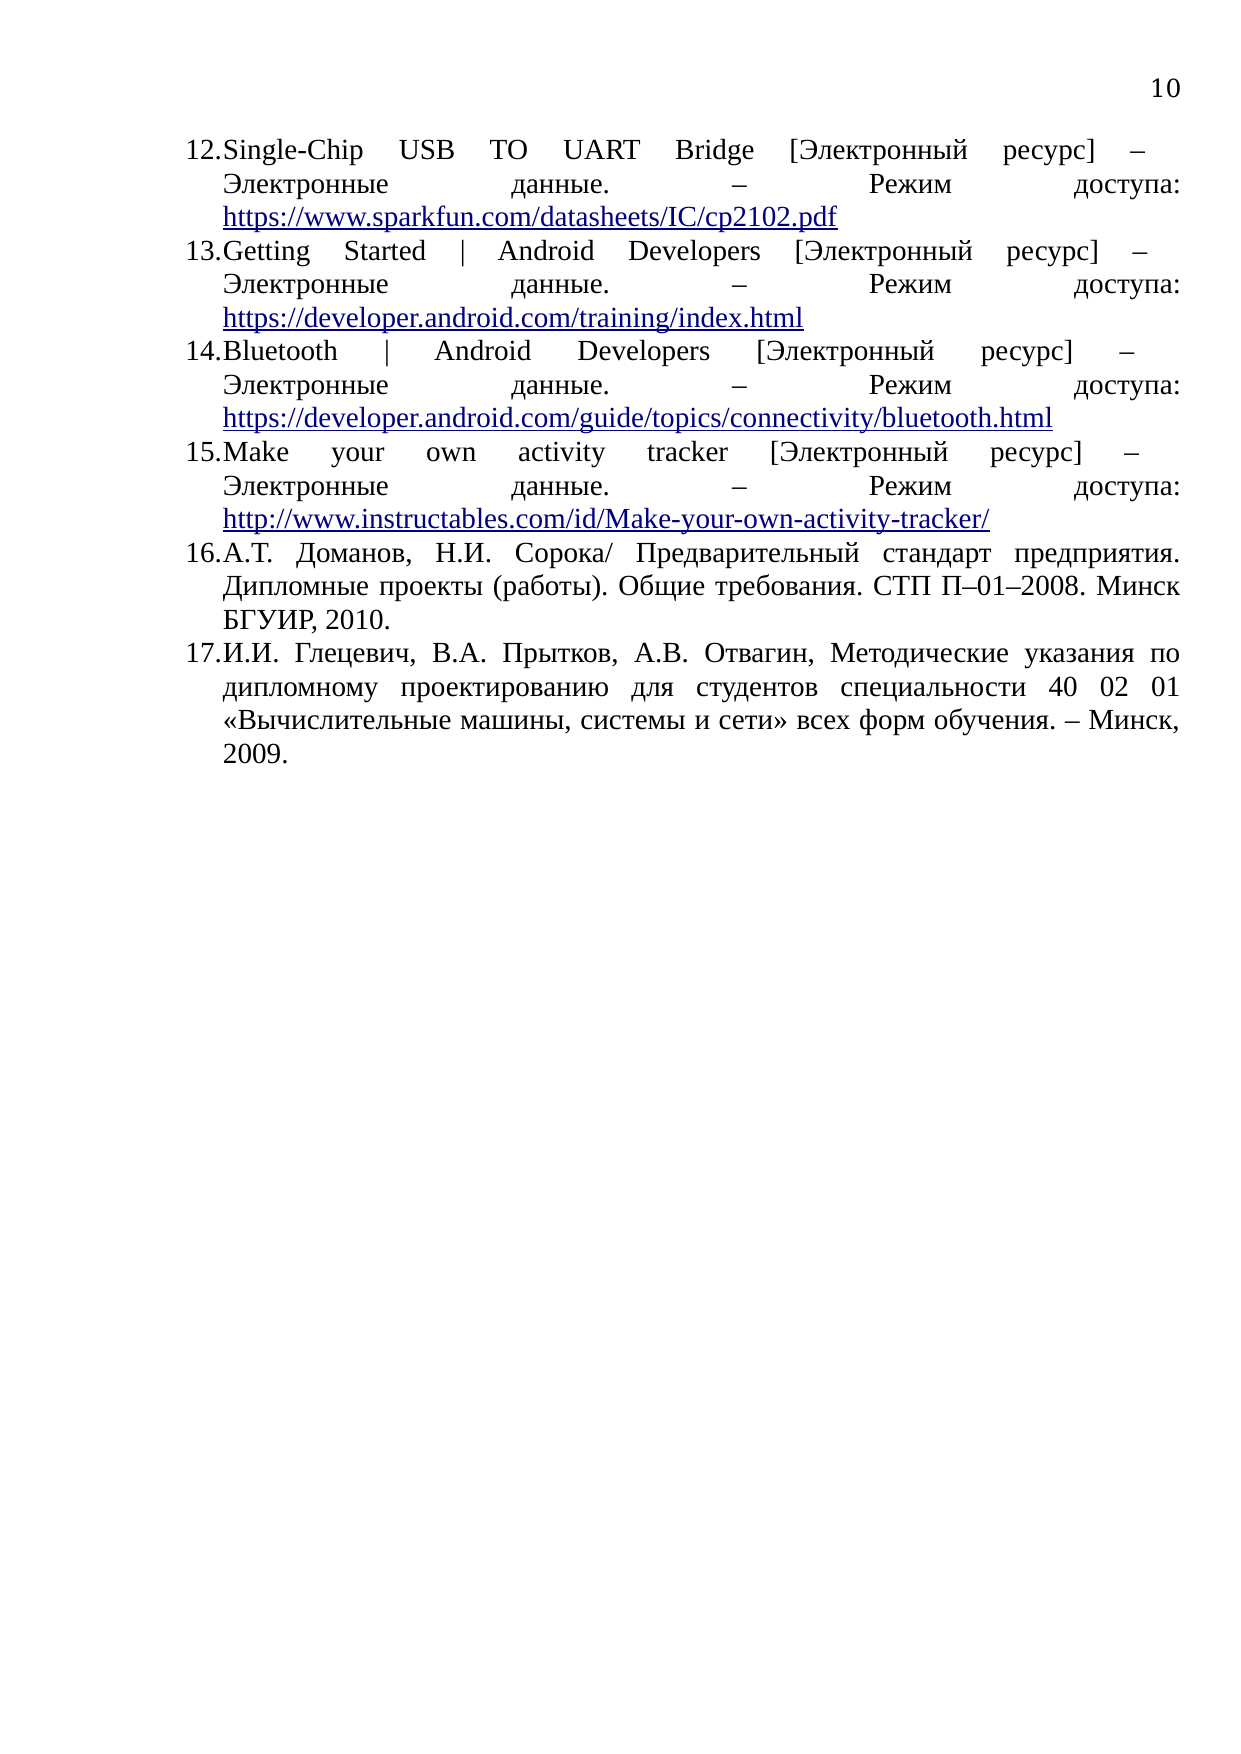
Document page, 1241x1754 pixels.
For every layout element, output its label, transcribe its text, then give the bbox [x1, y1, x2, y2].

list Make your own activity tracker [Электронный ресурс] – Электронные данные. – Режим доступа: http://www.instructables.com/id/Make-your-own-activity-tracker/ [185, 434, 1181, 535]
list А.Т. Доманов, Н.И. Сорока/ Предварительный стандарт предприятия. Дипломные проекты (работы). Общие требования. СТП П–01–2008. Минск БГУИР, 2010. [185, 535, 1181, 635]
list И.И. Глецевич, В.А. Прытков, А.В. Отвагин, Методические указания по дипломному проектированию для студентов специальности 40 02 01 «Вычислительные машины, системы и сети» всех форм обучения. – Минск, 2009. [185, 635, 1181, 769]
list Bluetooth | Android Developers [Электронный ресурс] – Электронные данные. – Режим доступа: https://developer.android.com/guide/topics/connectivity/bluetooth.html [185, 333, 1181, 434]
list Single-Chip USB TO UART Bridge [Электронный ресурс] – Электронные данные. – Режим доступа: https://www.sparkfun.com/datasheets/IC/cp2102.pdf [185, 132, 1181, 233]
list Getting Started | Android Developers [Электронный ресурс] – Электронные данные. – Режим доступа: https://developer.android.com/training/index.html [185, 233, 1181, 333]
